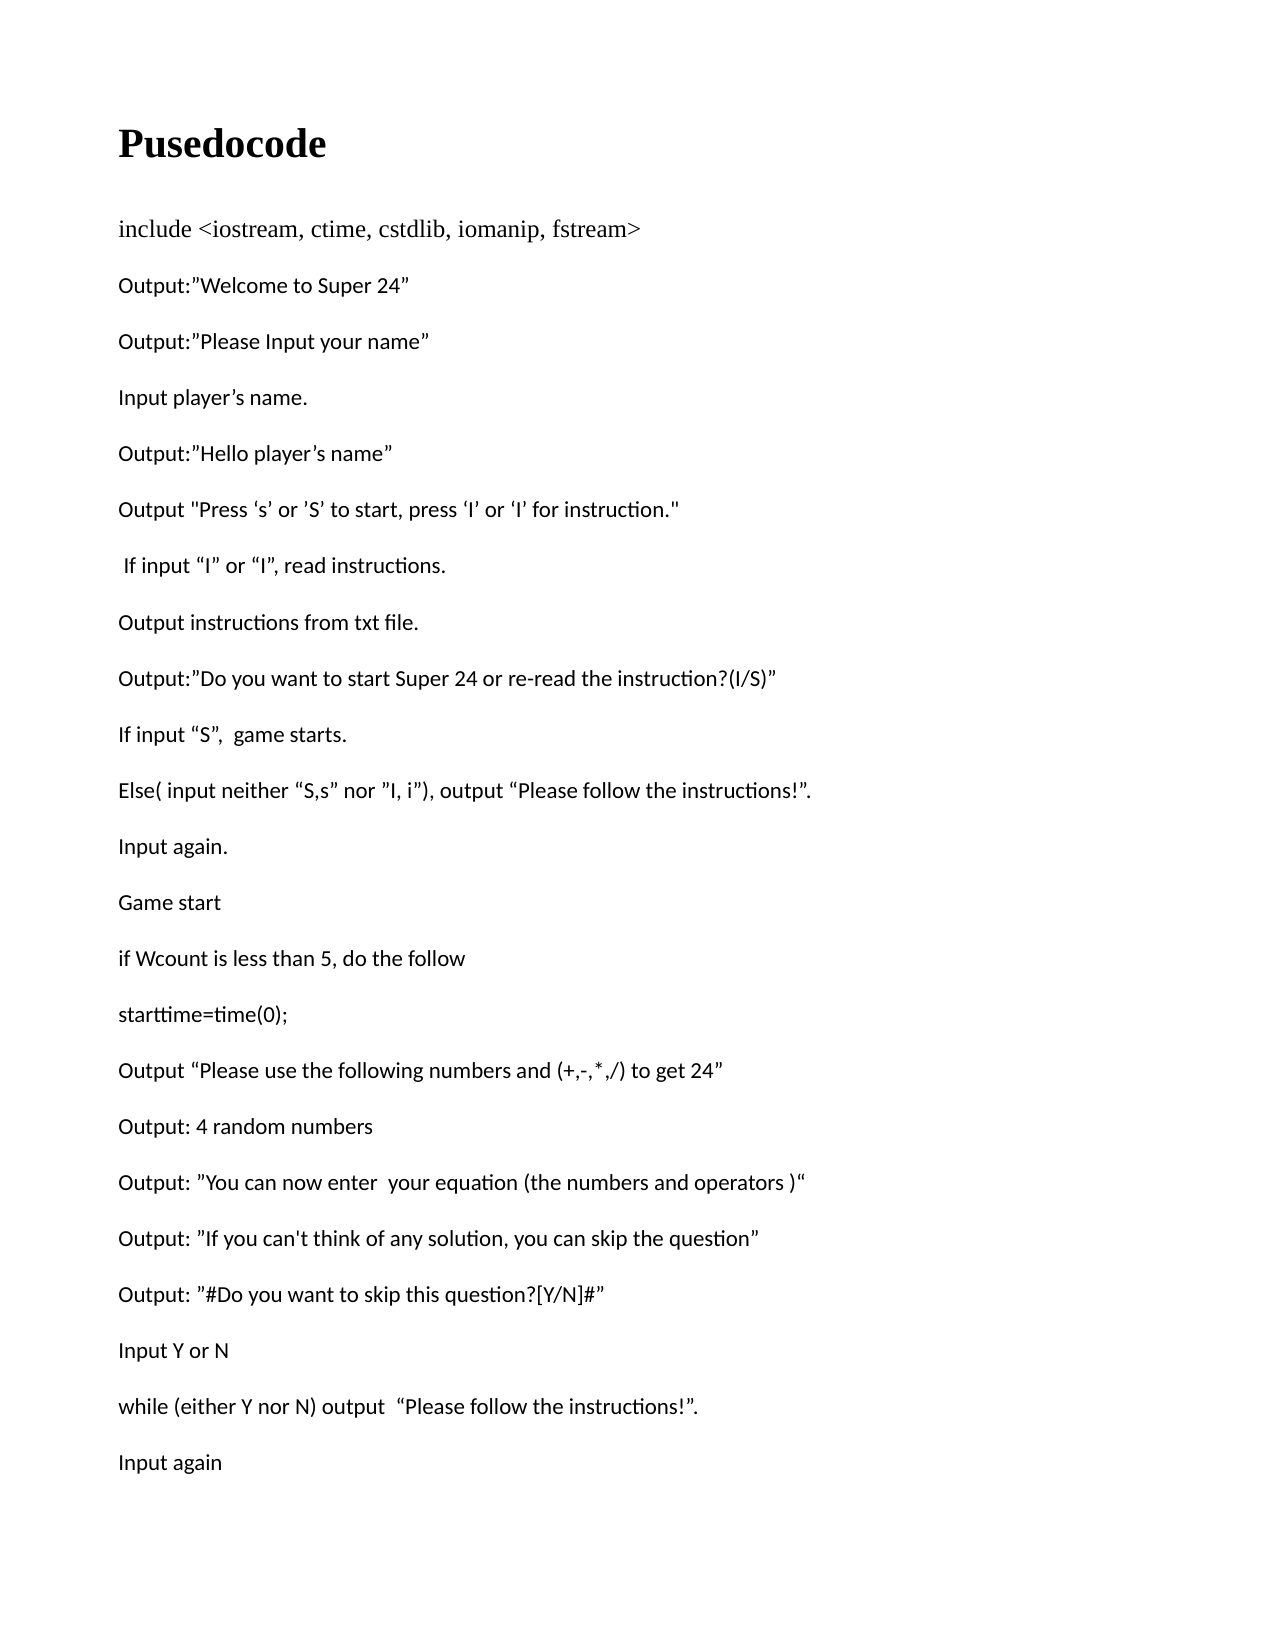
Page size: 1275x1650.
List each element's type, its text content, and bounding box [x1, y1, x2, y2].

text include <iostream, ctime, cstdlib, iomanip, fstream> [118, 214, 1157, 243]
text Output: ”You can now enter your equation (the numbers and operators )“ [118, 1168, 1157, 1196]
text Output:”Please Input your name” [118, 327, 1157, 356]
text if Wcount is less than 5, do the follow [118, 944, 1157, 972]
text starttime=time(0); [118, 1000, 1157, 1028]
text Input Y or N [118, 1336, 1157, 1364]
text Output:”Do you want to start Super 24 or re-read the instruction?(I/S)” [118, 664, 1157, 692]
text Output instructions from txt file. [118, 608, 1157, 636]
text Output "Press ‘s’ or ’S’ to start, press ‘I’ or ‘I’ for instruction." [118, 496, 1157, 524]
text Input again. [118, 832, 1157, 860]
text If input “I” or “I”, read instructions. [118, 552, 1157, 580]
text Game start [118, 888, 1157, 916]
text Input again [118, 1448, 1157, 1476]
text Output: ”#Do you want to skip this question?[Y/N]#” [118, 1280, 1157, 1308]
text If input “S”, game starts. [118, 720, 1157, 748]
text Else( input neither “S,s” nor ”I, i”), output “Please follow the instructions!”. [118, 776, 1157, 804]
text while (either Y nor N) output “Please follow the instructions!”. [118, 1392, 1157, 1420]
text Output:”Welcome to Super 24” [118, 271, 1157, 299]
text Output “Please use the following numbers and (+,-,*,/) to get 24” [118, 1056, 1157, 1084]
text Output: 4 random numbers [118, 1112, 1157, 1140]
text Input player’s name. [118, 383, 1157, 412]
text Pusedocode [118, 118, 1157, 166]
text Output:”Hello player’s name” [118, 439, 1157, 468]
text Output: ”If you can't think of any solution, you can skip the question” [118, 1224, 1157, 1252]
